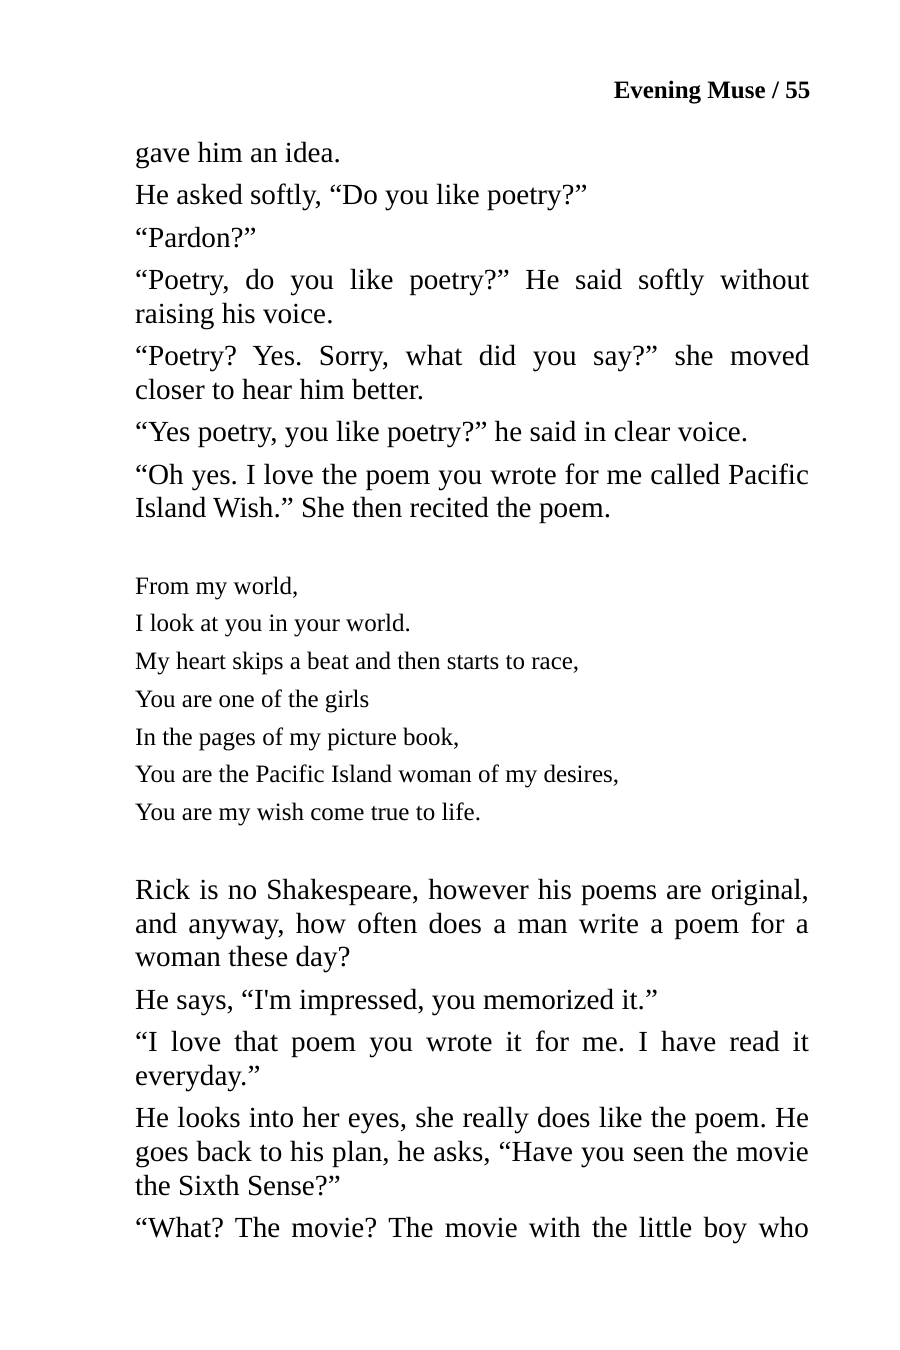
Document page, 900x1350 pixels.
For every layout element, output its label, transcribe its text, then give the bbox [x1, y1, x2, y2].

text He looks into her eyes, she really does like the poem. He goes back to his plan, he asks, “Have you seen the movie the Sixth Sense?” [135, 1101, 810, 1201]
text “Poetry? Yes. Sorry, what did you say?” she moved closer to hear him better. [135, 338, 810, 406]
text I look at you in your world. [135, 608, 810, 637]
text “I love that poem you wrote it for me. I have read it everyday.” [135, 1024, 810, 1092]
text Rick is no Shakespeare, however his poems are original, and anyway, how often does a man write a poem for a woman these day? [135, 872, 810, 973]
text He says, “I'm impressed, you memorized it.” [135, 982, 810, 1016]
text You are my wish come true to life. [135, 797, 810, 826]
text In the pages of my picture book, [135, 722, 810, 750]
text “Pardon?” [135, 220, 810, 253]
text “Poetry, do you like poetry?” He said softly without raising his voice. [135, 262, 810, 329]
text He asked softly, “Do you like poetry?” [135, 177, 810, 211]
text “What? The movie? The movie with the little boy who [135, 1210, 810, 1244]
text You are the Pacific Island woman of my desires, [135, 759, 810, 788]
text “Yes poetry, you like poetry?” he said in clear voice. [135, 414, 810, 448]
text “Oh yes. I love the poem you wrote for me called Pacific Island Wish.” She then recited the poem. [135, 457, 810, 524]
text gave him an idea. [135, 135, 810, 168]
text My heart skips a beat and then starts to race, [135, 646, 810, 675]
text You are one of the girls [135, 684, 810, 713]
text From my world, [135, 571, 810, 599]
